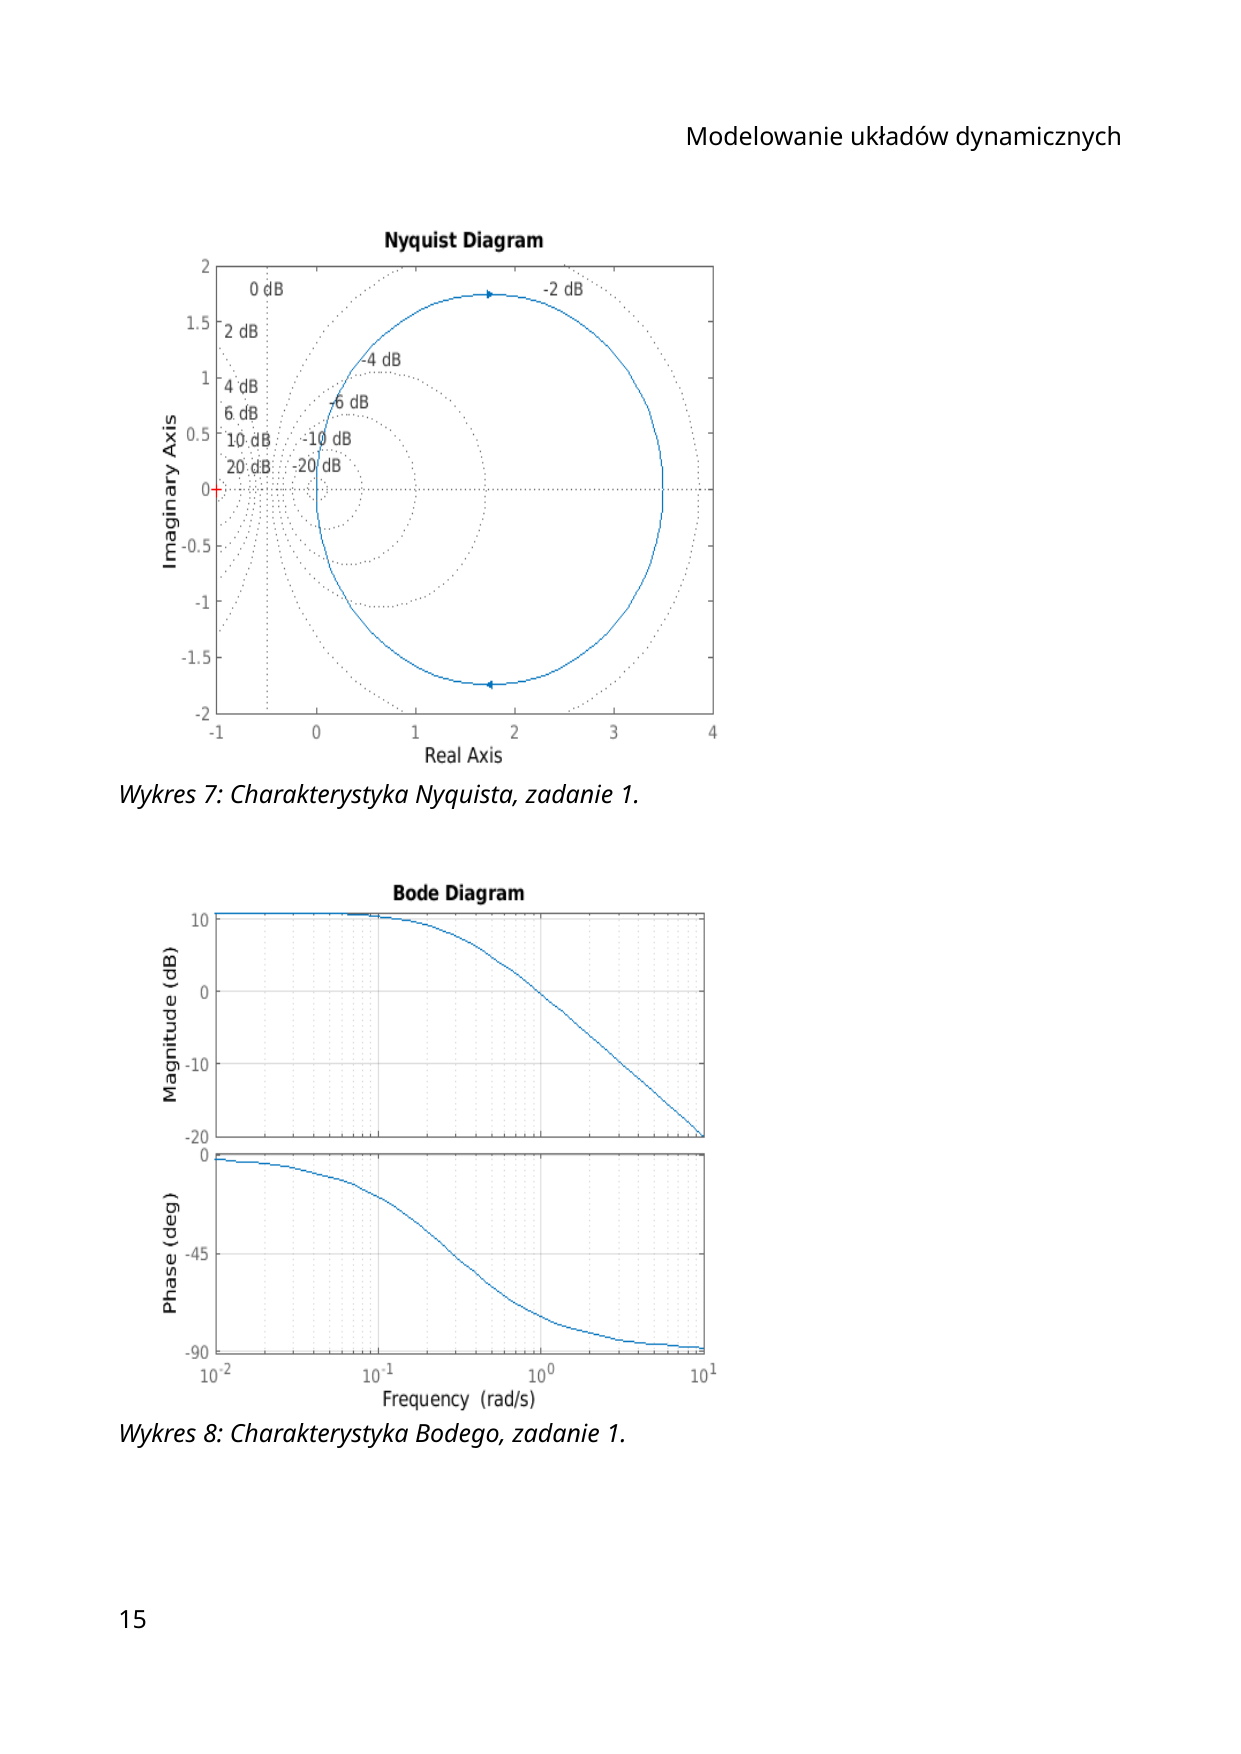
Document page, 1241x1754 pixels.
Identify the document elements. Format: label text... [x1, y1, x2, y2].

text Wykres 8: Charakterystyka Bodego, zadanie 1. [118, 1416, 765, 1450]
picture [118, 842, 765, 1416]
text Wykres 7: Charakterystyka Nyquista, zadanie 1. [118, 777, 775, 810]
picture [118, 194, 775, 777]
